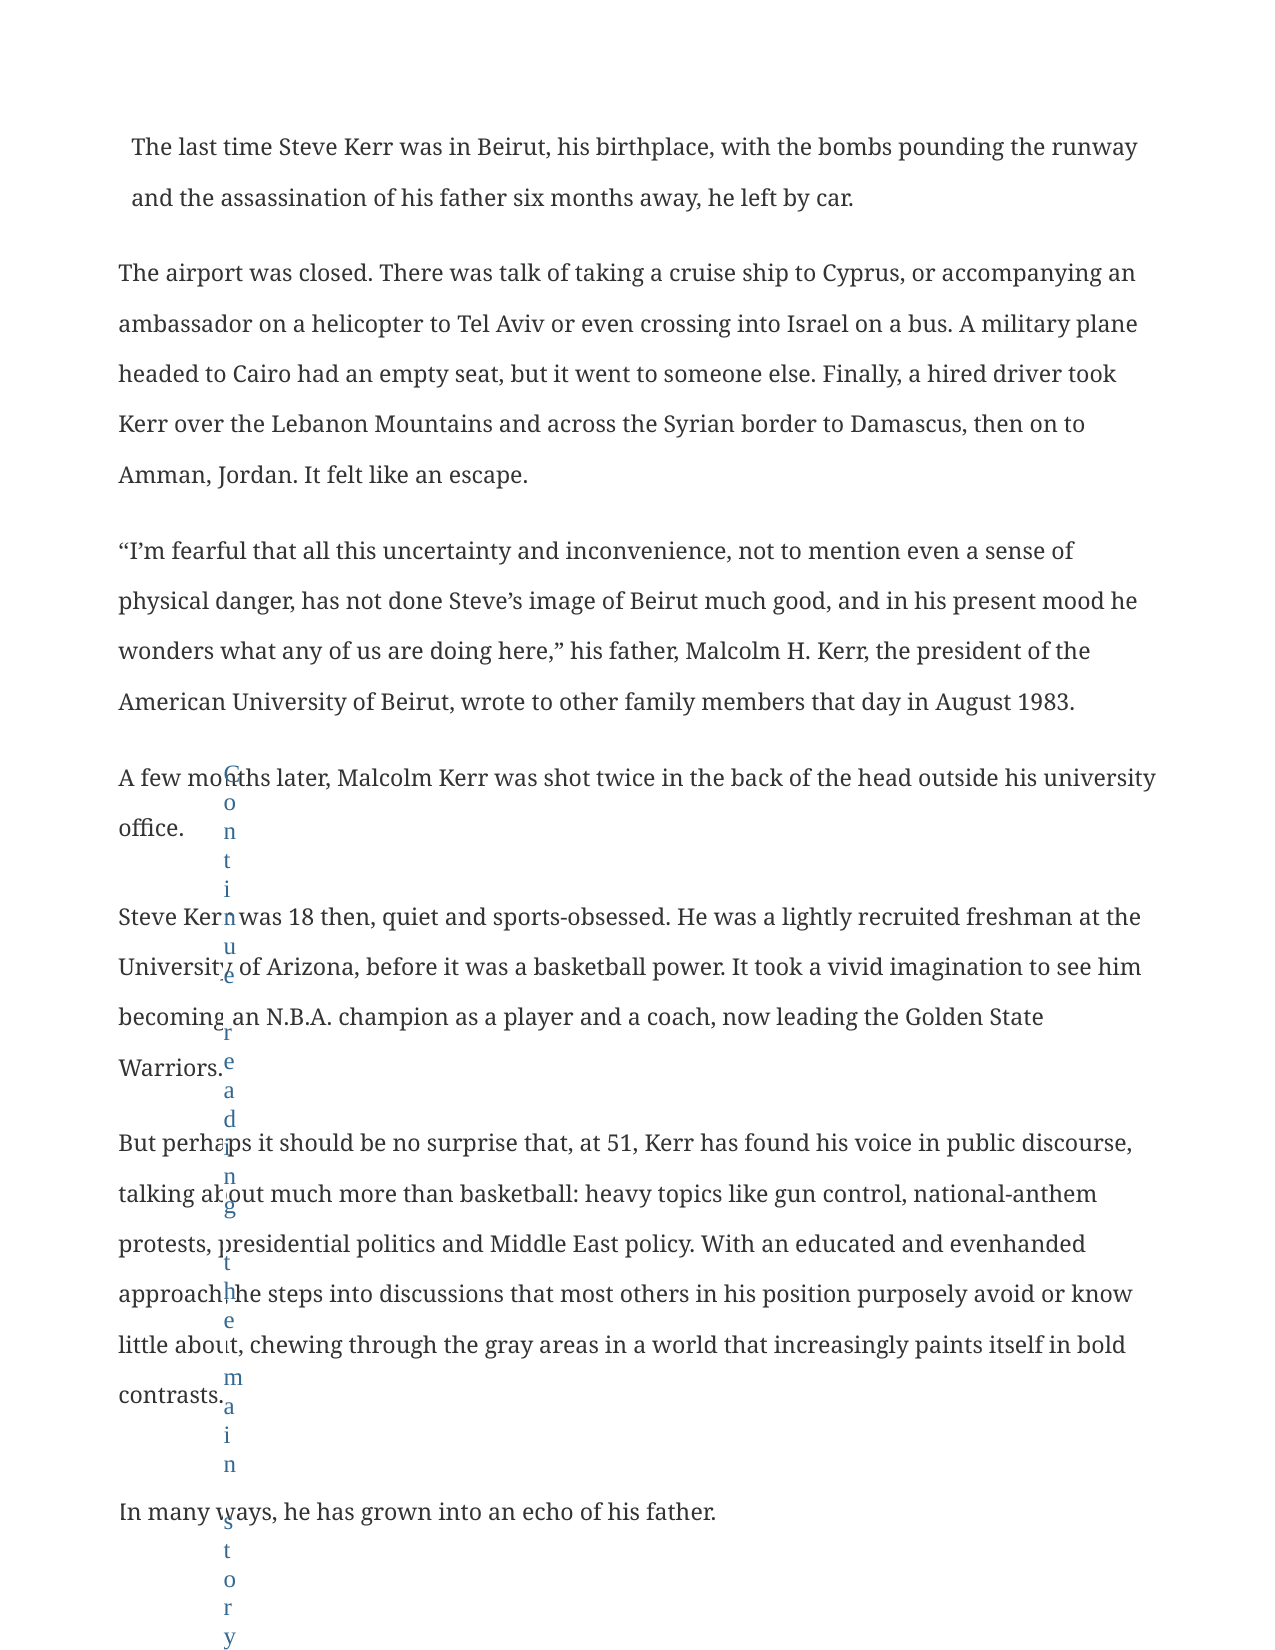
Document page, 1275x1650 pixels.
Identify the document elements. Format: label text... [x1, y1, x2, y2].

text In many ways, he has grown into an echo of his father. [226, 1496, 1157, 1527]
text Steve Kerr was 18 then, quiet and sports-obsessed. He was a lightly recruited freshman at the University of Arizona, before it was a basketball power. It took a vivid imagination to see him becoming an N.B.A. champion as a player and a coach, now leading the Golden State Warriors. [118, 900, 223, 1083]
text The last time Steve Kerr was in Beirut, his birthplace, with the bombs pounding the runway and the assassination of his father six months away, he left by car. [131, 131, 1144, 213]
text “I’m fearful that all this uncertainty and inconvenience, not to mention even a sense of physical danger, has not done Steve’s image of Beirut much good, and in his present mood he wonders what any of us are doing here,” his father, Malcolm H. Kerr, the president of the American University of Beirut, wrote to other family members that day in August 1983. [118, 534, 1157, 717]
text But perhaps it should be no surprise that, at 51, Kerr has found his voice in public discourse, talking about much more than basketball: heavy topics like gun control, national-anthem protests, presidential politics and Middle East policy. With an educated and evenhanded approach, he steps into discussions that most others in his position purposely avoid or know little about, chewing through the gray areas in a world that increasingly paints itself in bold contrasts. [226, 1127, 1157, 1410]
text But perhaps it should be no surprise that, at 51, Kerr has found his voice in public discourse, talking about much more than basketball: heavy topics like gun control, national-anthem protests, presidential politics and Middle East policy. With an educated and evenhanded approach, he steps into discussions that most others in his position purposely avoid or know little about, chewing through the gray areas in a world that increasingly paints itself in bold contrasts. [118, 1127, 223, 1410]
text Steve Kerr was 18 then, quiet and sports-obsessed. He was a lightly recruited freshman at the University of Arizona, before it was a basketball power. It took a vivid imagination to see him becoming an N.B.A. champion as a player and a coach, now leading the Golden State Warriors. [226, 900, 1144, 1083]
text A few months later, Malcolm Kerr was shot twice in the back of the head outside his university office. [226, 761, 1157, 843]
text In many ways, he has grown into an echo of his father. [118, 1496, 223, 1527]
text A few months later, Malcolm Kerr was shot twice in the back of the head outside his university office. [118, 761, 223, 843]
text The airport was closed. There was talk of taking a cruise ship to Cyprus, or accompanying an ambassador on a helicopter to Tel Aviv or even crossing into Israel on a bus. A military plane headed to Cairo had an empty seat, but it went to someone else. Finally, a hired driver took Kerr over the Lebanon Mountains and across the Syrian border to Damascus, then on to Amman, Jordan. It felt like an escape. [118, 257, 1157, 490]
